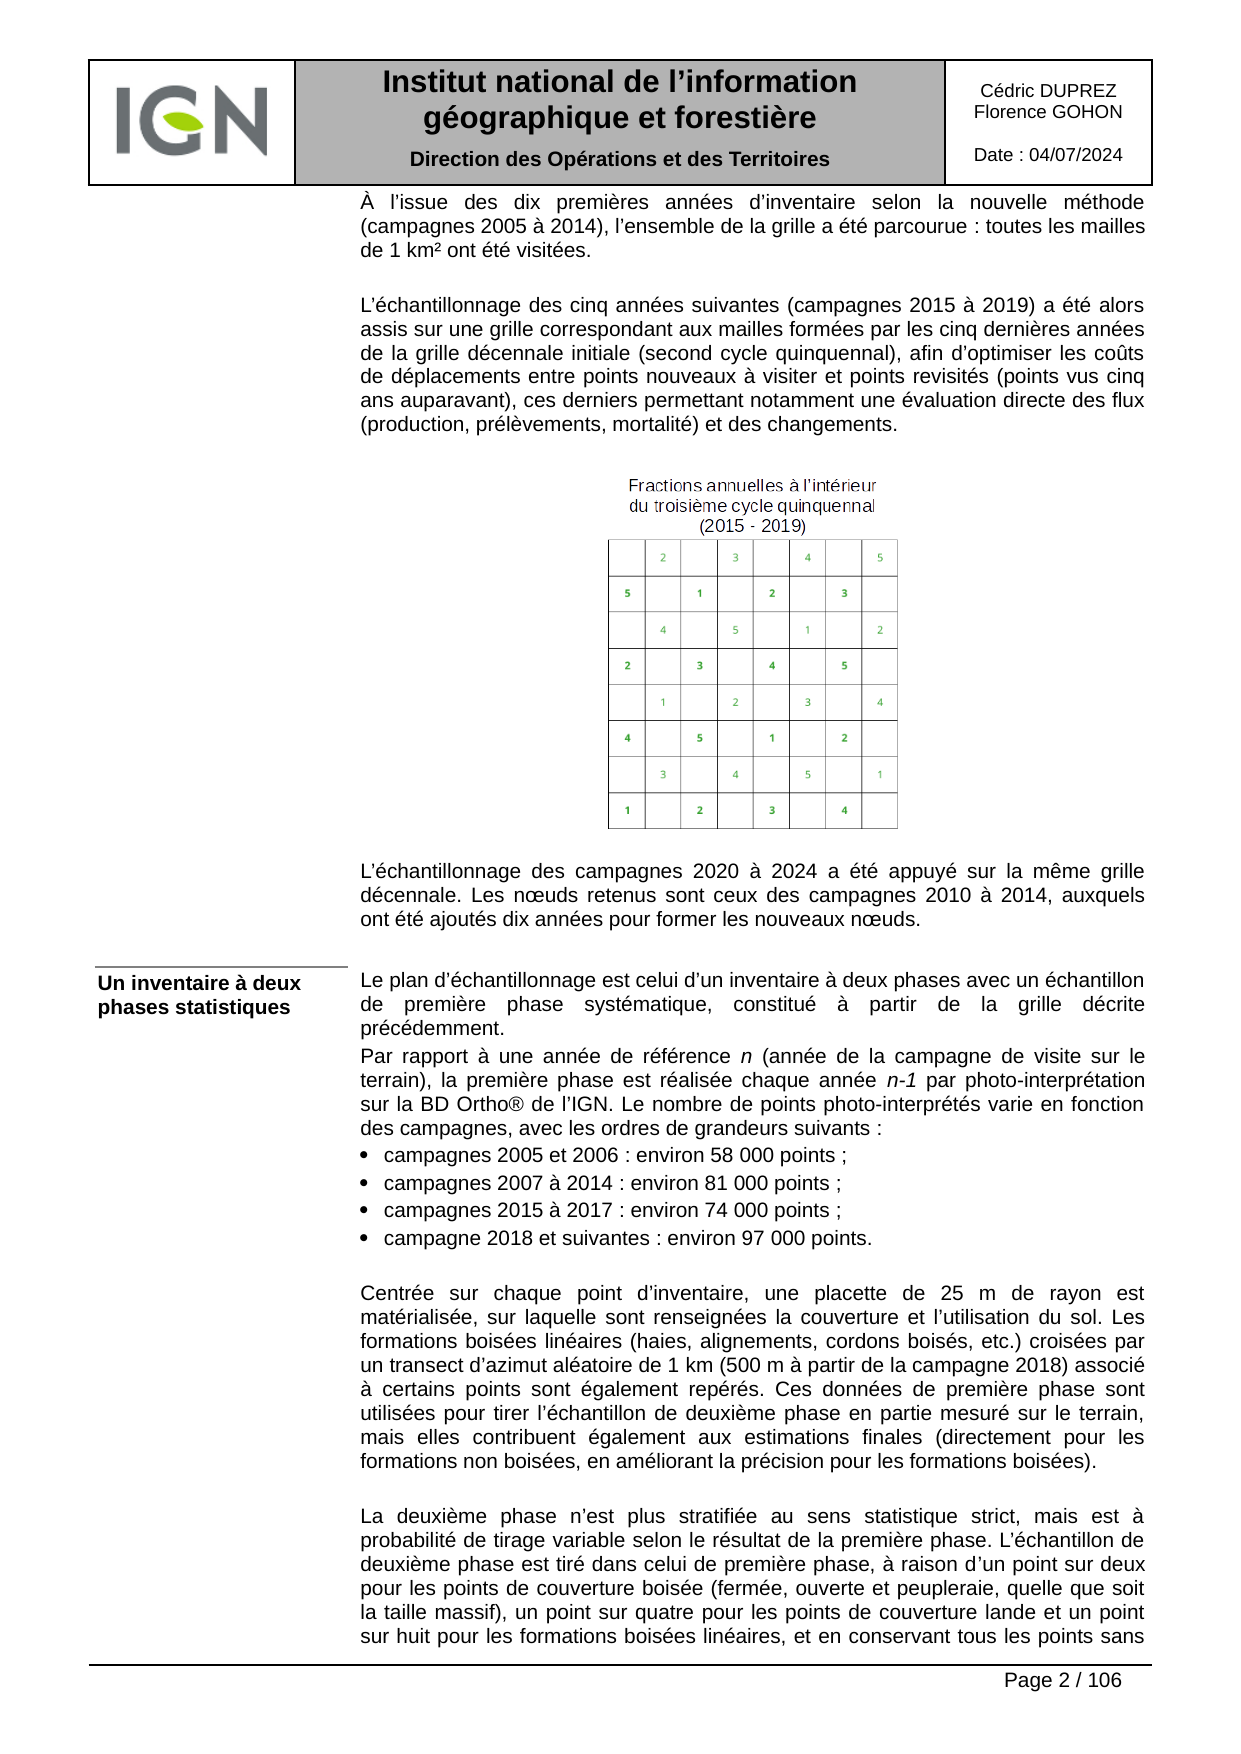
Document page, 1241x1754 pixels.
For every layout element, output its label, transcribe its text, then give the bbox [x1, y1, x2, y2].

table_cell Un inventaire à deux phases statistiques [89, 965, 354, 1653]
picture [91, 62, 293, 180]
table_cell À l’issue des dix premières années d’inventaire selon la nouvelle méthode (campagnes 2005 à 2014), l’ensemble de la grille a été parcourue : toutes les mailles de 1 km² ont été visitées. L’échantillonnage des cinq années suivantes (campagnes 2015 à 2019) a été alors assis sur une grille correspondant aux mailles formées par les cinq dernières années de la grille décennale initiale (second cycle quinquennal), afin d’optimiser les coûts de déplacements entre points nouveaux à visiter et points revisités (points vus cinq ans auparavant), ces derniers permettant notamment une évaluation directe des flux (production, prélèvements, mortalité) et des changements. L’échantillonnage des campagnes 2020 à 2024 a été appuyé sur la même grille décennale. Les nœuds retenus sont ceux des campagnes 2010 à 2014, auxquels ont été ajoutés dix années pour former les nouveaux nœuds. [354, 186, 1152, 965]
table_cell [89, 186, 354, 965]
picture [608, 467, 898, 829]
table_cell Le plan d’échantillonnage est celui d’un inventaire à deux phases avec un échantillon de première phase systématique, constitué à partir de la grille décrite précédemment. Par rapport à une année de référence n (année de la campagne de visite sur le terrain), la première phase est réalisée chaque année n-1 par photo-interprétation sur la BD Ortho® de l’IGN. Le nombre de points photo-interprétés varie en fonction des campagnes, avec les ordres de grandeurs suivants : campagnes 2005 et 2006 : environ 58 000 points ; campagnes 2007 à 2014 : environ 81 000 points ; campagnes 2015 à 2017 : environ 74 000 points ; campagne 2018 et suivantes : environ 97 000 points. Centrée sur chaque point d’inventaire, une placette de 25 m de rayon est matérialisée, sur laquelle sont renseignées la couverture et l’utilisation du sol. Les formations boisées linéaires (haies, alignements, cordons boisés, etc.) croisées par un transect d’azimut aléatoire de 1 km (500 m à partir de la campagne 2018) associé à certains points sont également repérés. Ces données de première phase sont utilisées pour tirer l’échantillon de deuxième phase en partie mesuré sur le terrain, mais elles contribuent également aux estimations finales (directement pour les formations non boisées, en améliorant la précision pour les formations boisées). La deuxième phase n’est plus stratifiée au sens statistique strict, mais est à probabilité de tirage variable selon le résultat de la première phase. L’échantillon de deuxième phase est tiré dans celui de première phase, à raison d’un point sur deux pour les points de couverture boisée (fermée, ouverte et peupleraie, quelle que soit la taille massif), un point sur quatre pour les points de couverture lande et un point sur huit pour les formations boisées linéaires, et en conservant tous les points sans [354, 965, 1152, 1653]
